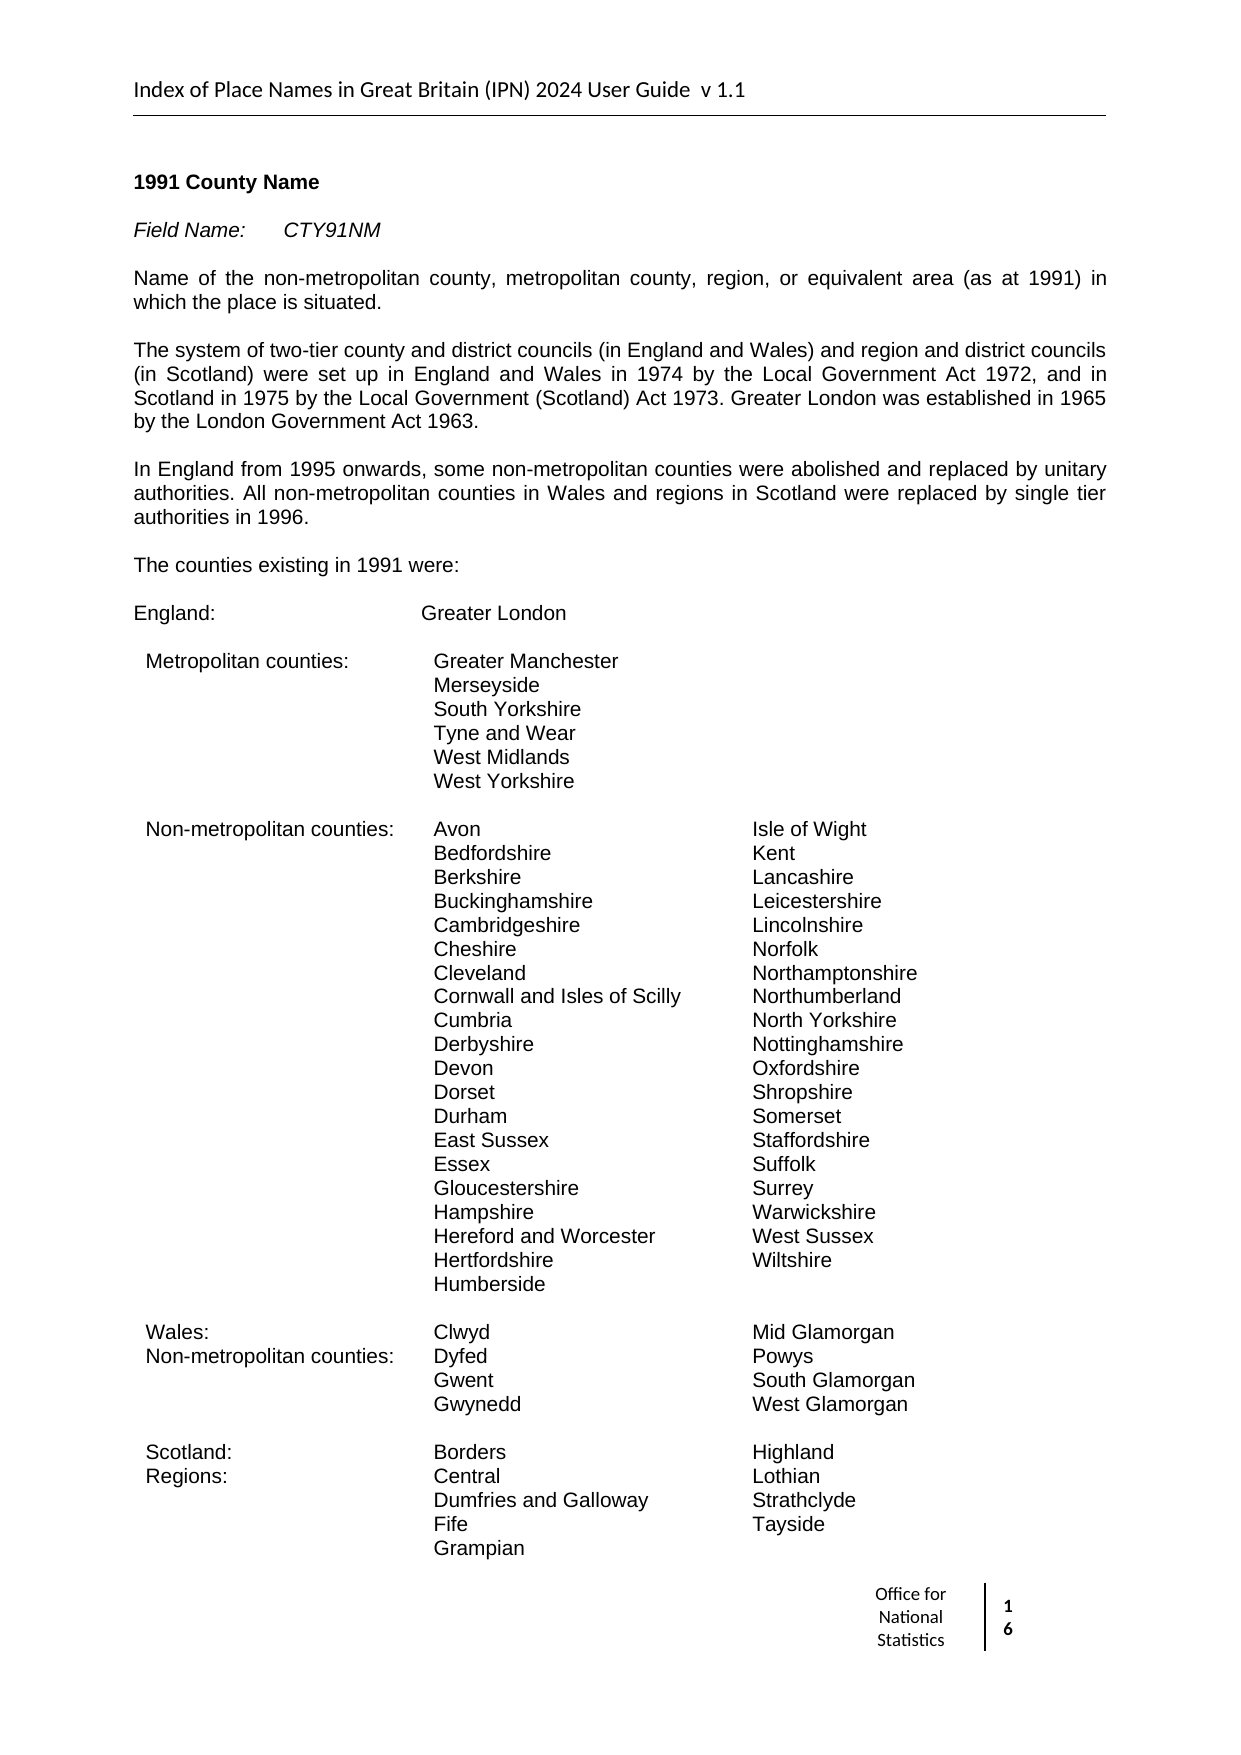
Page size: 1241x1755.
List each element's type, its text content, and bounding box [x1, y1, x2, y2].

subtitle The system of two-tier county and district councils (in England and Wales) and region and district councils (in Scotland) were set up in England and Wales in 1974 by the Local Government Act 1972, and in Scotland in 1975 by the Local Government (Scotland) Act 1973. Greater London was established in 1965 by the London Government Act 1963. [133, 337, 1108, 433]
text Berkshire Lancashire [145, 864, 1094, 888]
subtitle Field Name: CTY91NM [133, 218, 619, 242]
text Non-metropolitan counties: Dyfed Powys [145, 1344, 1094, 1368]
text Gloucestershire Surrey [145, 1176, 1094, 1200]
text Grampian [208, 1535, 1094, 1559]
text East Sussex Staffordshire [145, 1128, 1094, 1152]
text Dumfries and Galloway Strathclyde [208, 1487, 1094, 1511]
text Fife Tayside [208, 1511, 1094, 1535]
subtitle England: Greater London [133, 601, 1108, 625]
text Buckinghamshire Leicestershire [208, 888, 1094, 912]
text Dorset Shropshire [145, 1080, 1094, 1104]
subtitle The counties existing in 1991 were: [133, 553, 1108, 577]
text Tyne and Wear [145, 721, 1094, 745]
text Wales: Clwyd Mid Glamorgan [145, 1320, 1094, 1344]
text Gwent South Glamorgan [133, 1368, 1094, 1392]
text Regions: Central Lothian [145, 1463, 1094, 1487]
text South Yorkshire [145, 697, 1094, 721]
text Essex Suffolk [145, 1152, 1094, 1176]
text Cleveland Northamptonshire [208, 960, 1094, 984]
text Hertfordshire Wiltshire [145, 1248, 1094, 1272]
text Hereford and Worcester West Sussex [145, 1224, 1094, 1248]
text Cornwall and Isles of Scilly Northumberland [208, 984, 1094, 1008]
text Non-metropolitan counties: Avon Isle of Wight [145, 817, 1094, 841]
text Bedfordshire Kent [145, 841, 1094, 864]
text Hampshire Warwickshire [145, 1200, 1094, 1224]
text Humberside [145, 1272, 1094, 1296]
subtitle Name of the non-metropolitan county, metropolitan county, region, or equivalent area (as at 1991) in which the place is situated. [133, 266, 1108, 313]
text Metropolitan counties: Greater Manchester [133, 649, 1094, 673]
text Cumbria North Yorkshire [145, 1008, 1094, 1032]
text Scotland: Borders Highland [145, 1439, 1094, 1463]
text West Midlands [145, 745, 1094, 769]
text Cambridgeshire Lincolnshire [208, 912, 1094, 936]
text West Yorkshire [145, 769, 1094, 793]
text Devon Oxfordshire [145, 1056, 1094, 1080]
text Derbyshire Nottinghamshire [145, 1032, 1094, 1056]
text Durham Somerset [145, 1104, 1094, 1128]
subtitle 1991 County Name [133, 170, 619, 194]
text Merseyside [145, 673, 1094, 697]
subtitle In England from 1995 onwards, some non-metropolitan counties were abolished and replaced by unitary authorities. All non-metropolitan counties in Wales and regions in Scotland were replaced by single tier authorities in 1996. [133, 457, 1108, 529]
text Gwynedd West Glamorgan [208, 1392, 1094, 1416]
text Cheshire Norfolk [208, 936, 1094, 960]
